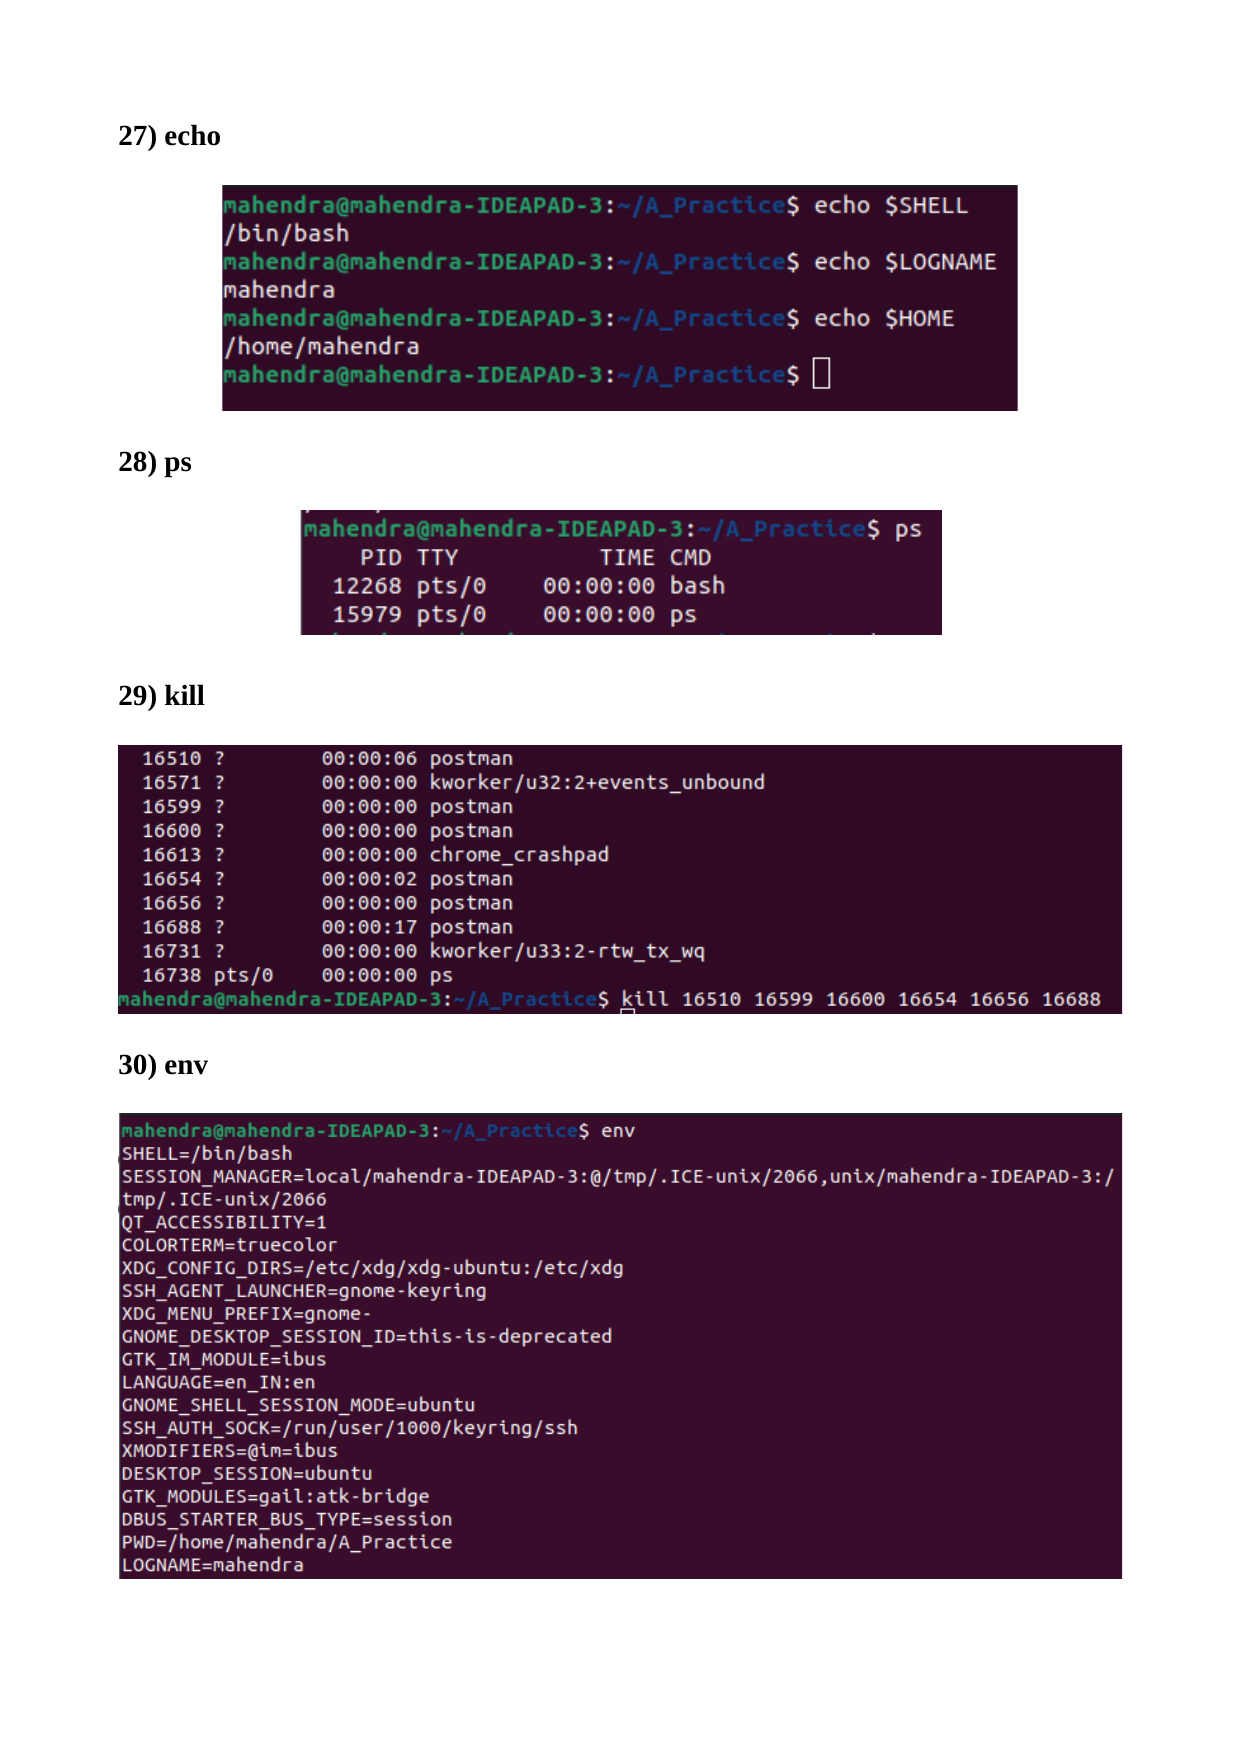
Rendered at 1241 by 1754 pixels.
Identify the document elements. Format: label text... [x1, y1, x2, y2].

picture [222, 185, 1018, 411]
text 30) env [118, 1047, 1122, 1080]
picture [298, 510, 942, 635]
text 29) kill [118, 678, 1122, 712]
text 28) ps [118, 444, 1122, 477]
text 27) echo [118, 118, 1122, 152]
picture [118, 745, 1123, 1014]
picture [118, 1113, 1123, 1579]
